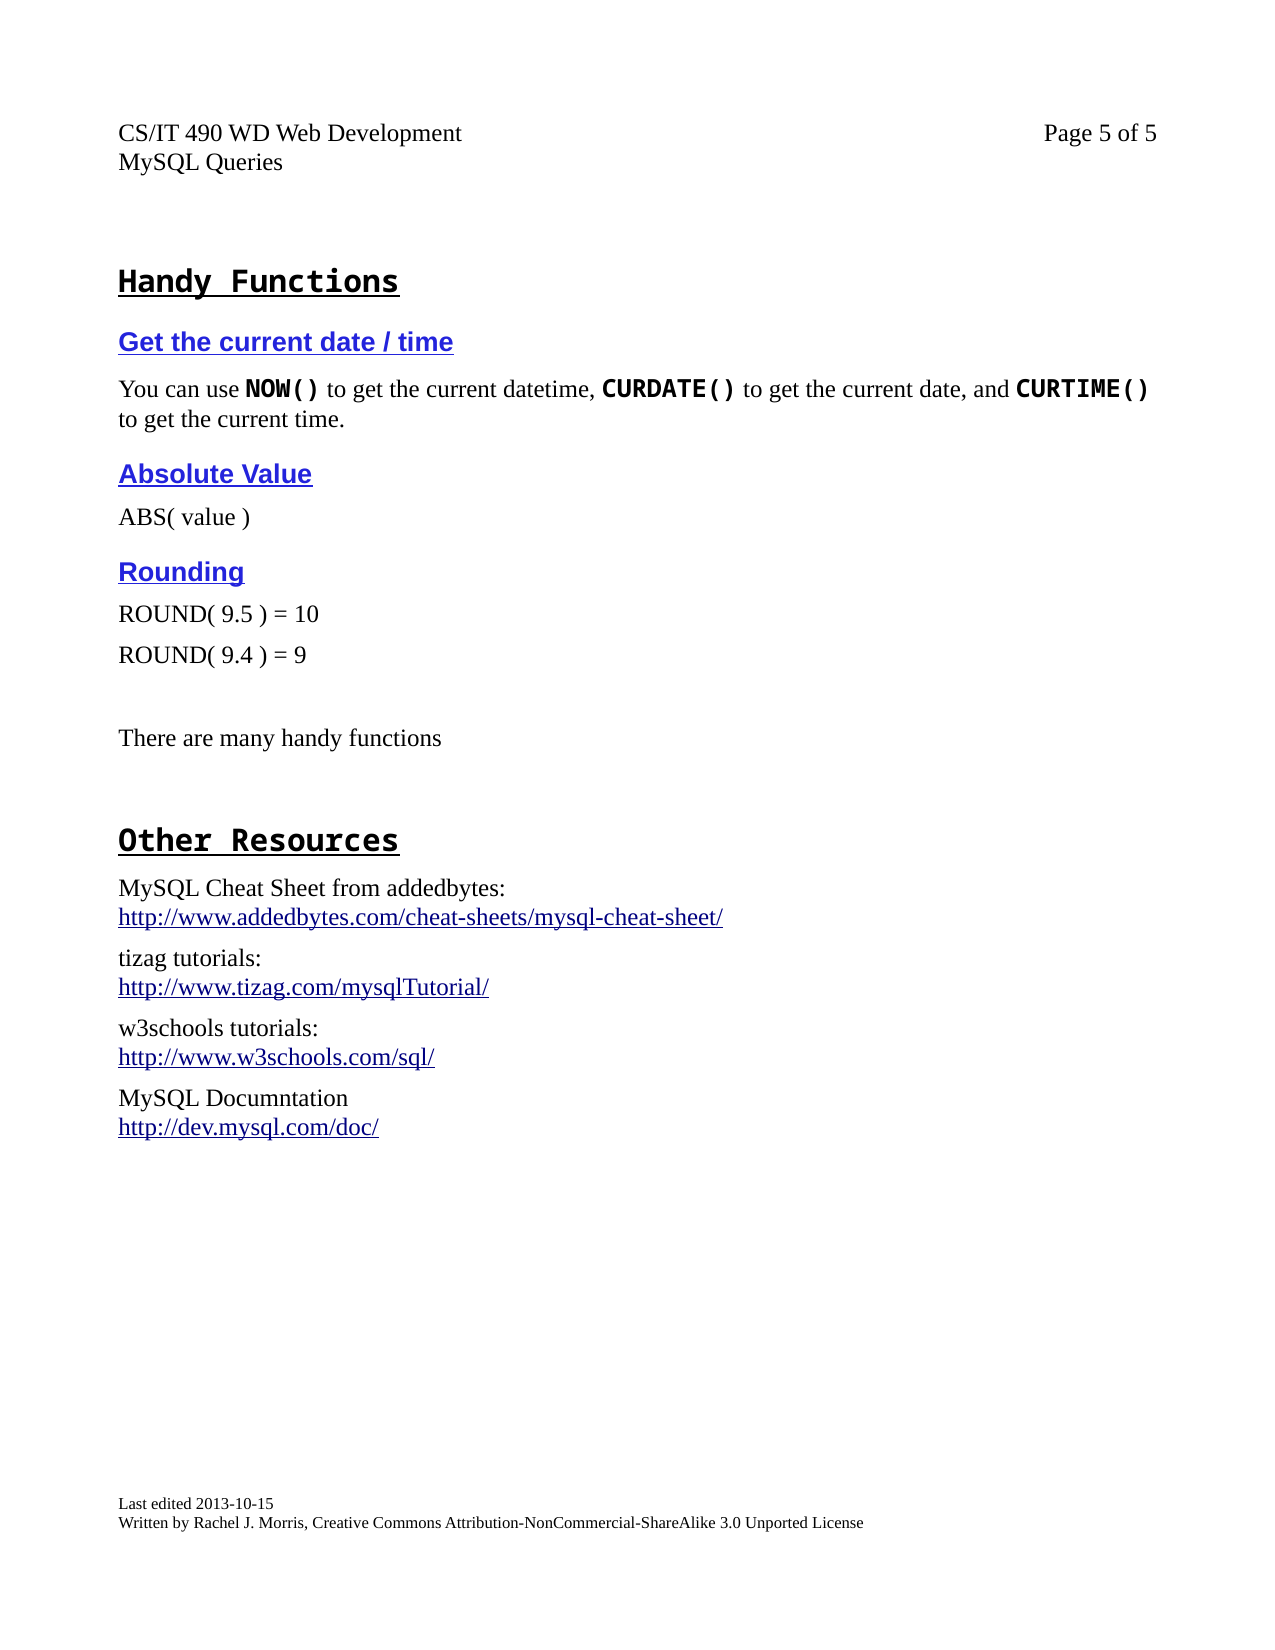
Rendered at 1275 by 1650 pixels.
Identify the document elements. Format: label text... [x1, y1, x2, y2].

text w3schools tutorials: http://www.w3schools.com/sql/ [118, 1013, 1157, 1071]
text MySQL Documntation http://dev.mysql.com/doc/ [118, 1083, 1157, 1141]
text MySQL Cheat Sheet from addedbytes: http://www.addedbytes.com/cheat-sheets/mysql-cheat-sheet/ [118, 873, 1157, 931]
text There are many handy functions [118, 723, 1157, 752]
text ROUND( 9.4 ) = 9 [118, 641, 1157, 669]
text You can use NOW() to get the current datetime, CURDATE() to get the current date, and CURTIME() to get the current time. [118, 370, 1157, 433]
subtitle Other Resources [118, 818, 1157, 861]
text ABS( value ) [118, 502, 1157, 531]
subtitle Absolute Value [118, 458, 1157, 489]
text tizag tutorials: http://www.tizag.com/mysqlTutorial/ [118, 943, 1157, 1001]
subtitle Handy Functions [118, 259, 1157, 301]
text ROUND( 9.5 ) = 10 [118, 599, 1157, 628]
subtitle Get the current date / time [118, 326, 1157, 358]
subtitle Rounding [118, 556, 1157, 587]
